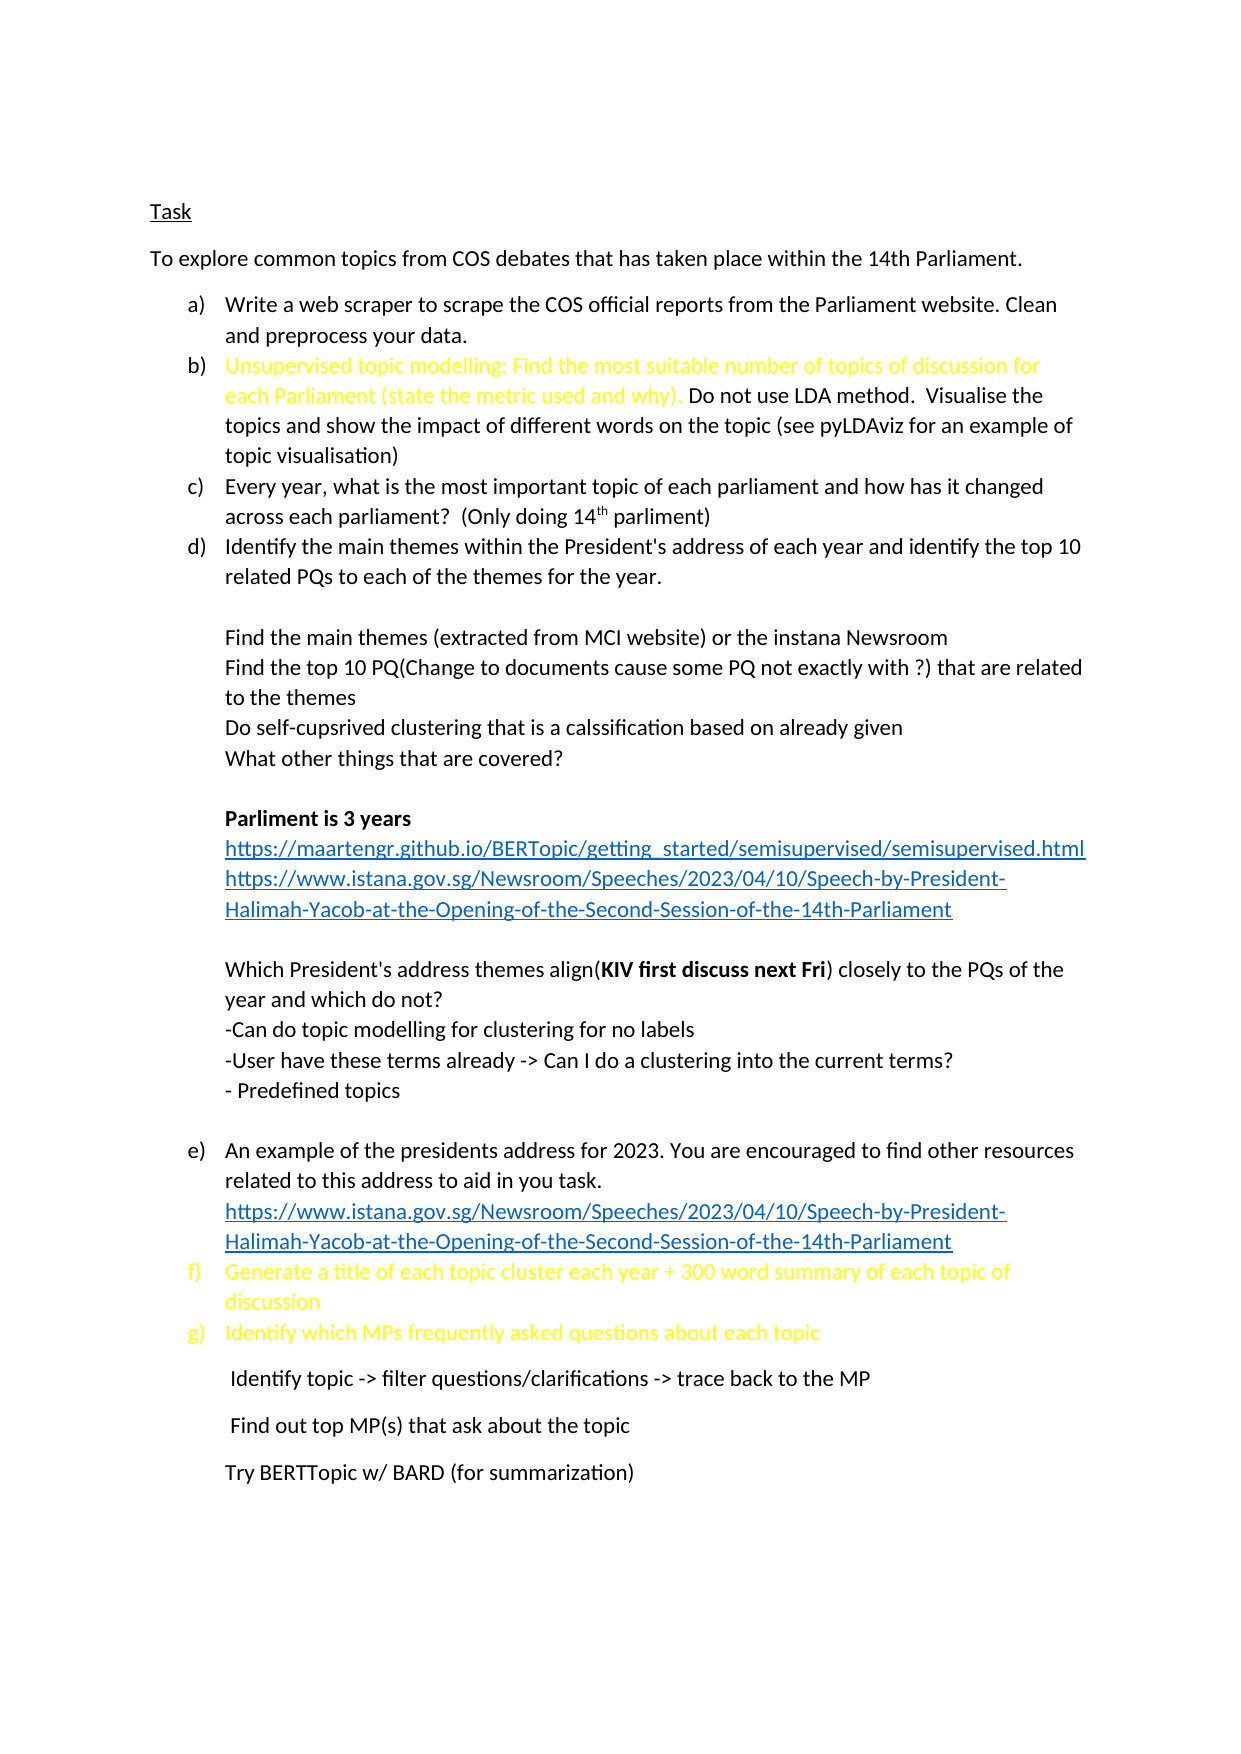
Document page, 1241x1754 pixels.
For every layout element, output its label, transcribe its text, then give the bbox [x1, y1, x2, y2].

list Which President's address themes align(KIV first discuss next Fri) closely to the PQs of the year and which do not? [225, 955, 1090, 1013]
list Find out top MP(s) that ask about the topic [187, 1411, 1090, 1439]
list Identify topic -> filter questions/clarifications -> trace back to the MP [187, 1364, 1090, 1393]
text https://maartengr.github.io/BERTopic/getting_started/semisupervised/semisupervised.html [225, 834, 1090, 862]
text To explore common topics from COS debates that has taken place within the 14th Parliament. [150, 244, 1090, 272]
text Parliment is 3 years [225, 804, 1090, 832]
text Try BERTTopic w/ BARD (for summarization) [225, 1458, 1090, 1486]
list Find the top 10 PQ(Change to documents cause some PQ not exactly with ?) that are related to the themes [225, 653, 1090, 711]
text Task [150, 197, 1090, 225]
list Unsupervised topic modelling: Find the most suitable number of topics of discussion for each Parliament (state the metric used and why). Do not use LDA method. Visualise the topics and show the impact of different words on the topic (see pyLDAviz for an example of topic visualisation) [187, 351, 1090, 470]
text -Can do topic modelling for clustering for no labels [225, 1016, 1090, 1044]
text https://www.istana.gov.sg/Newsroom/Speeches/2023/04/10/Speech-by-President-Halimah-Yacob-at-the-Opening-of-the-Second-Session-of-the-14th-Parliament [225, 864, 1090, 923]
text - Predefined topics [225, 1076, 1090, 1104]
list Write a web scraper to scrape the COS official reports from the Parliament website. Clean and preprocess your data. [187, 291, 1090, 349]
list Identify which MPs frequently asked questions about each topic [187, 1318, 1090, 1346]
text Do self-cupsrived clustering that is a calssification based on already given [225, 713, 1090, 742]
text -User have these terms already -> Can I do a clustering into the current terms? [225, 1046, 1090, 1074]
list Generate a title of each topic cluster each year + 300 word summary of each topic of discussion [187, 1257, 1090, 1316]
list Every year, what is the most important topic of each parliament and how has it changed across each parliament? (Only doing 14th parliment) [187, 472, 1090, 530]
list Find the main themes (extracted from MCI website) or the instana Newsroom [225, 623, 1090, 651]
text What other things that are covered? [225, 744, 1090, 772]
list Identify the main themes within the President's address of each year and identify the top 10 related PQs to each of the themes for the year. [187, 532, 1090, 591]
list An example of the presidents address for 2023. You are encouraged to find other resources related to this address to aid in you task. https://www.istana.gov.sg/Newsroom/Speeches/2023/04/10/Speech-by-President-Halimah-Yacob-at-the-Opening-of-the-Second-Session-of-the-14th-Parliament [187, 1136, 1090, 1255]
